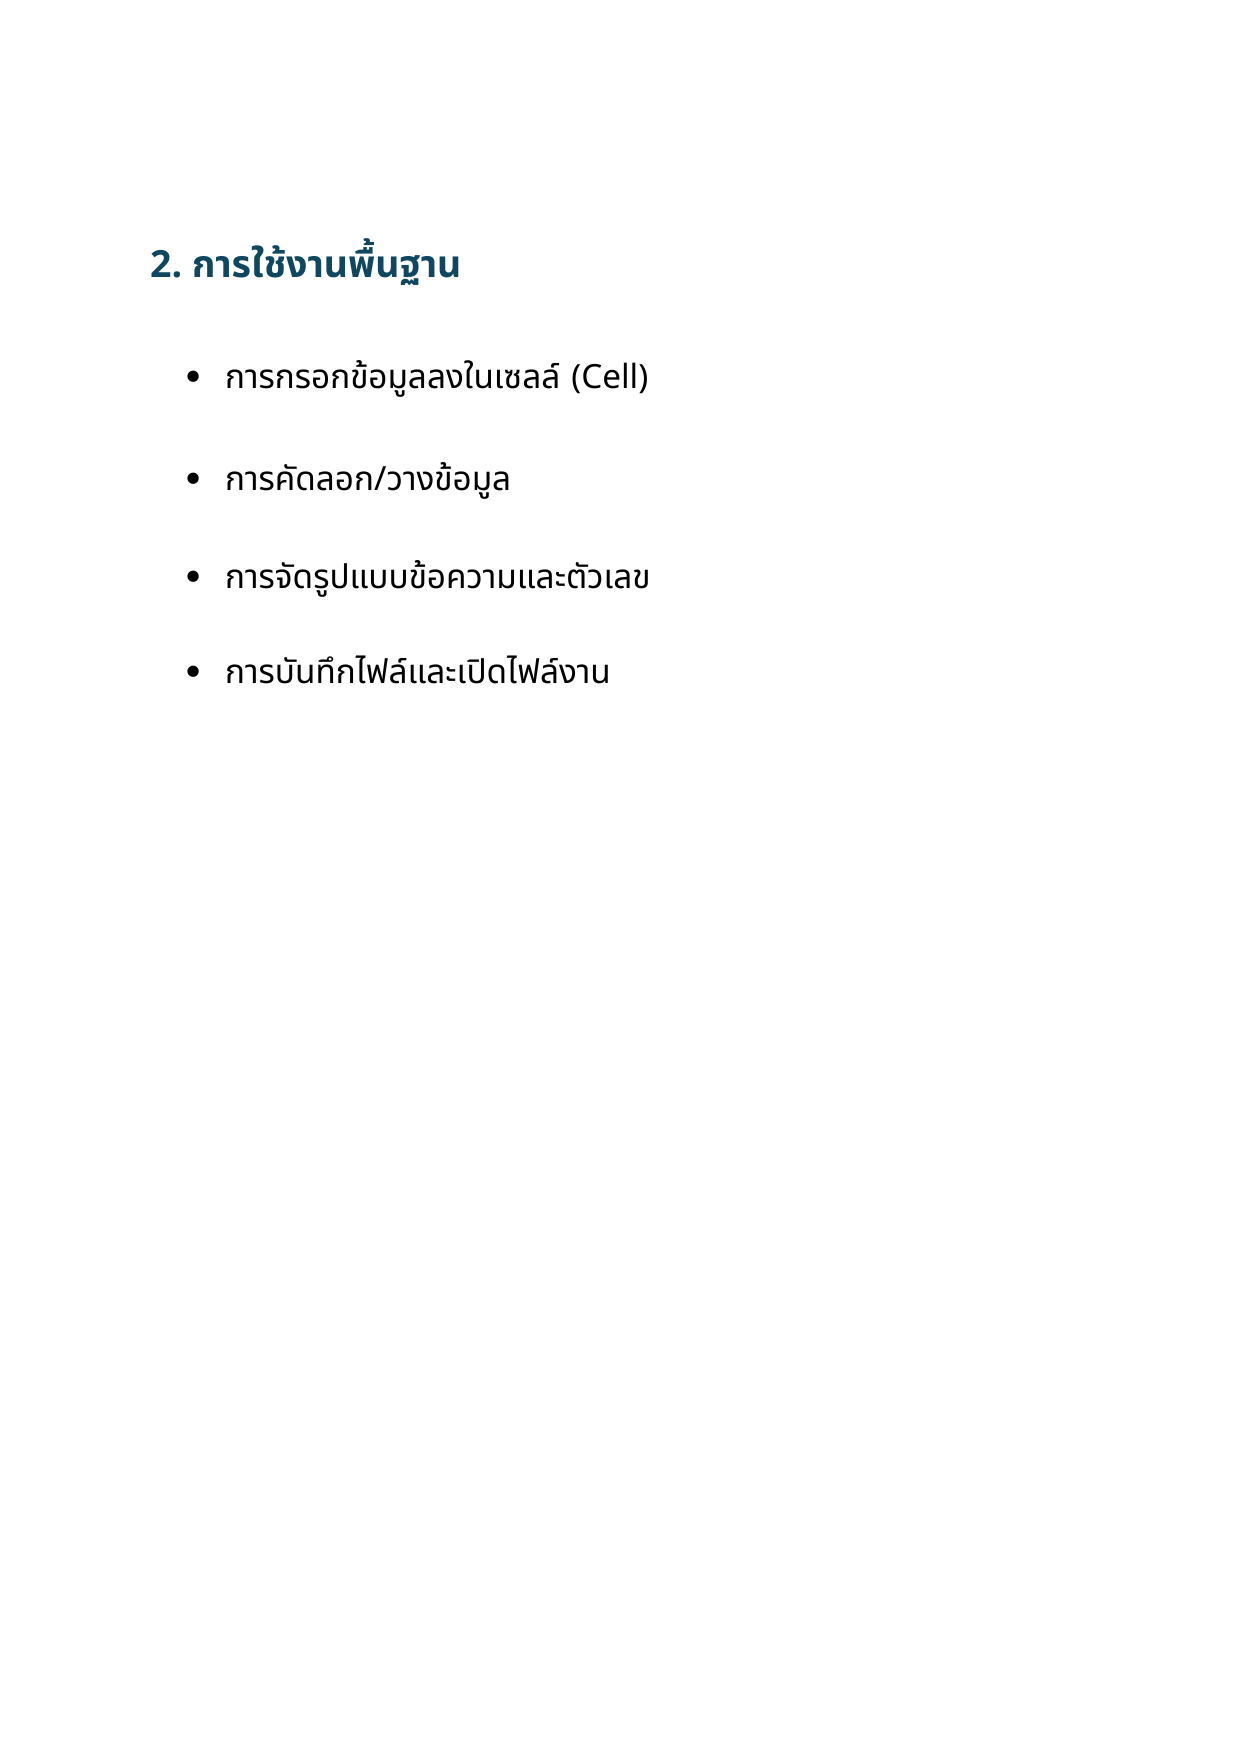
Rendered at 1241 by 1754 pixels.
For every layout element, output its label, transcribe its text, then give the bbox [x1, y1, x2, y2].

list การกรอกข้อมูลลงในเซลล์ (Cell) [187, 353, 1090, 398]
subtitle 2. การใช้งานพื้นฐาน [150, 237, 1090, 288]
list การคัดลอก/วางข้อมูล [187, 455, 1090, 501]
list การบันทึกไฟล์และเปิดไฟล์งาน [187, 653, 1090, 692]
list การจัดรูปแบบข้อความและตัวเลข [187, 558, 1090, 597]
